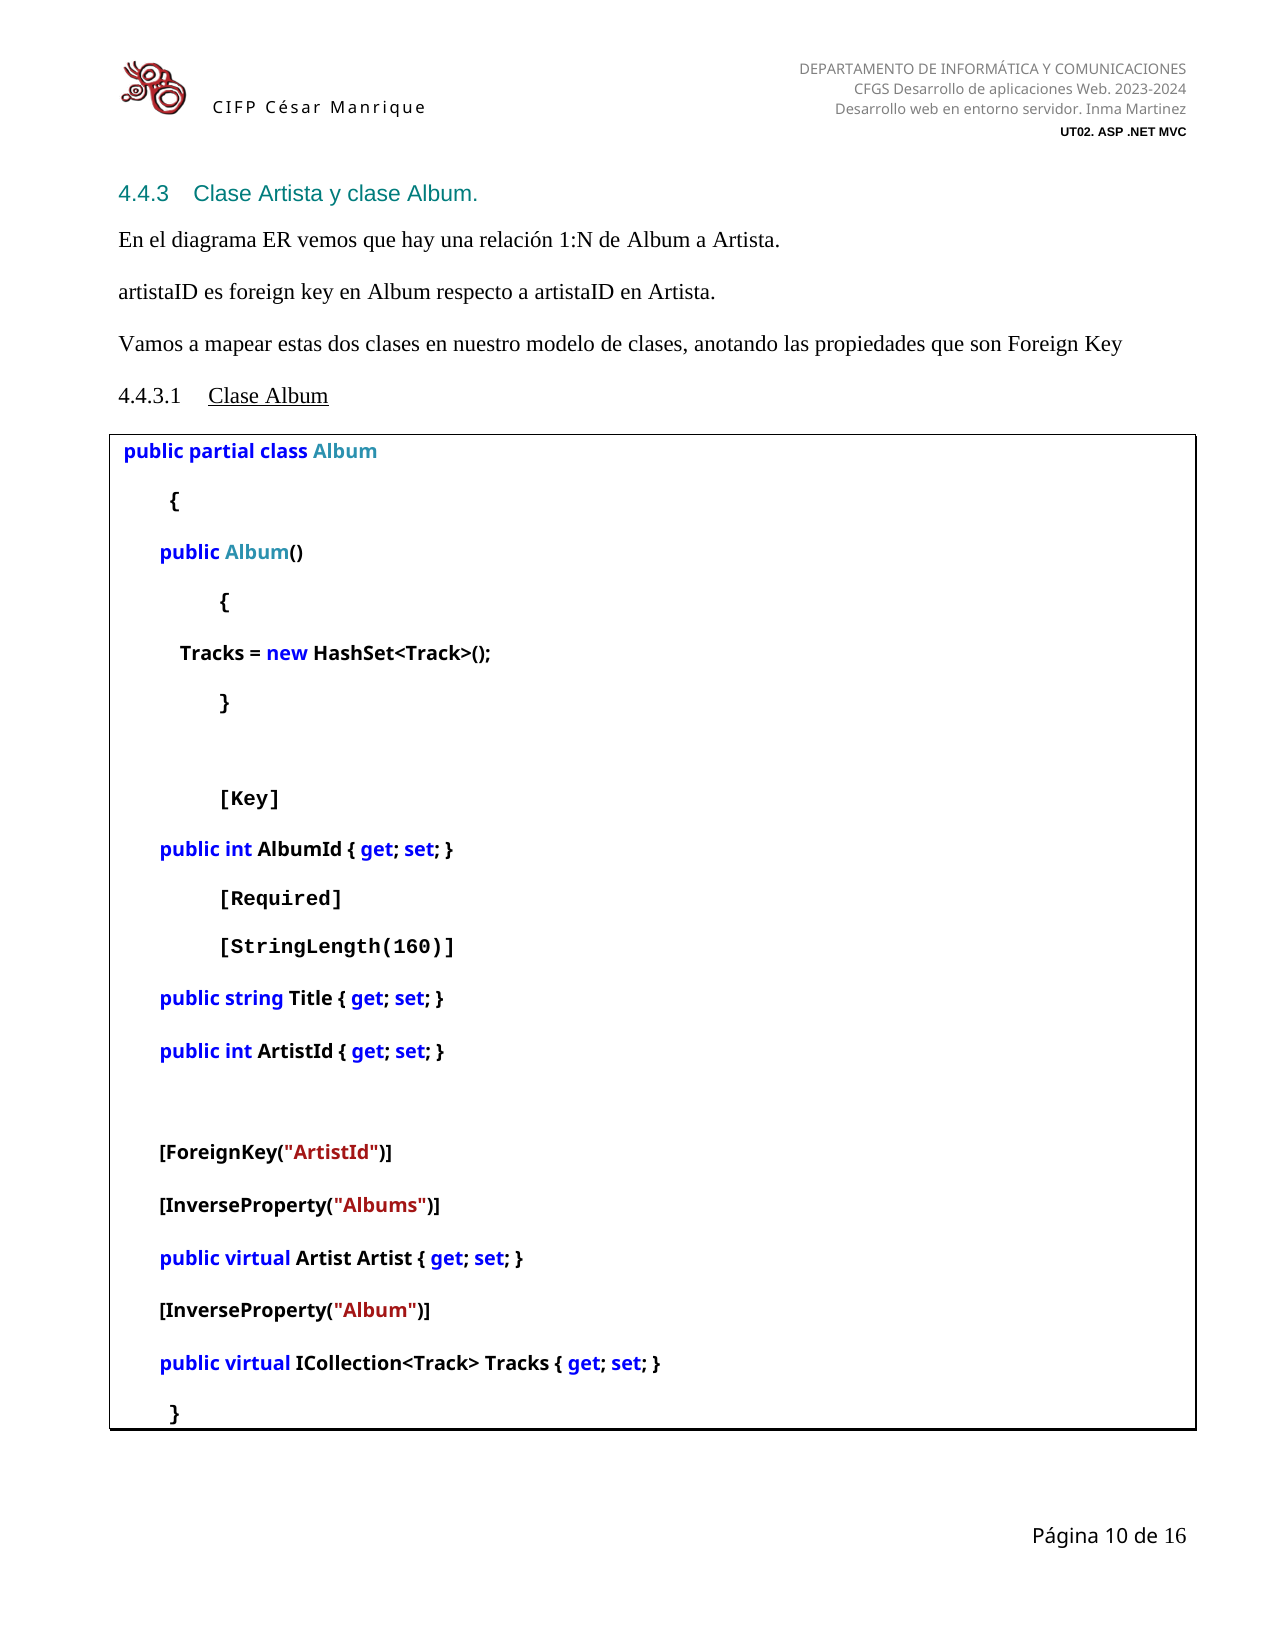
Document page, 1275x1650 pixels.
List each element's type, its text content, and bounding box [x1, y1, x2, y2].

text Tracks = new HashSet<Track>(); [110, 636, 1195, 666]
text } [110, 689, 1195, 715]
text public partial class Album [110, 435, 1195, 464]
text [Key] [110, 784, 1195, 811]
text public int AlbumId { get; set; } [110, 832, 1195, 862]
picture [118, 59, 190, 115]
text [ForeignKey("ArtistId")] [110, 1135, 1195, 1165]
text artistaID es foreign key en Album respecto a artistaID en Artista. [118, 278, 1186, 304]
text En el diagrama ER vemos que hay una relación 1:N de Album a Artista. [118, 226, 1186, 252]
text public virtual ICollection<Track> Tracks { get; set; } [110, 1347, 1195, 1377]
text public virtual Artist Artist { get; set; } [110, 1241, 1195, 1271]
text public string Title { get; set; } [110, 981, 1195, 1011]
subtitle Clase Album [118, 382, 1186, 408]
text [InverseProperty("Album")] [110, 1294, 1195, 1324]
text [InverseProperty("Albums")] [110, 1188, 1195, 1218]
text [StringLength(160)] [110, 933, 1195, 960]
text public int ArtistId { get; set; } [110, 1034, 1195, 1064]
text Vamos a mapear estas dos clases en nuestro modelo de clases, anotando las propiedades que son Foreign Key [118, 330, 1186, 356]
text [Required] [110, 885, 1195, 912]
text } [110, 1399, 1195, 1428]
text { [110, 588, 1195, 614]
subtitle Clase Artista y clase Album. [118, 180, 1186, 207]
text { [110, 487, 1195, 514]
text public Album() [110, 535, 1195, 565]
